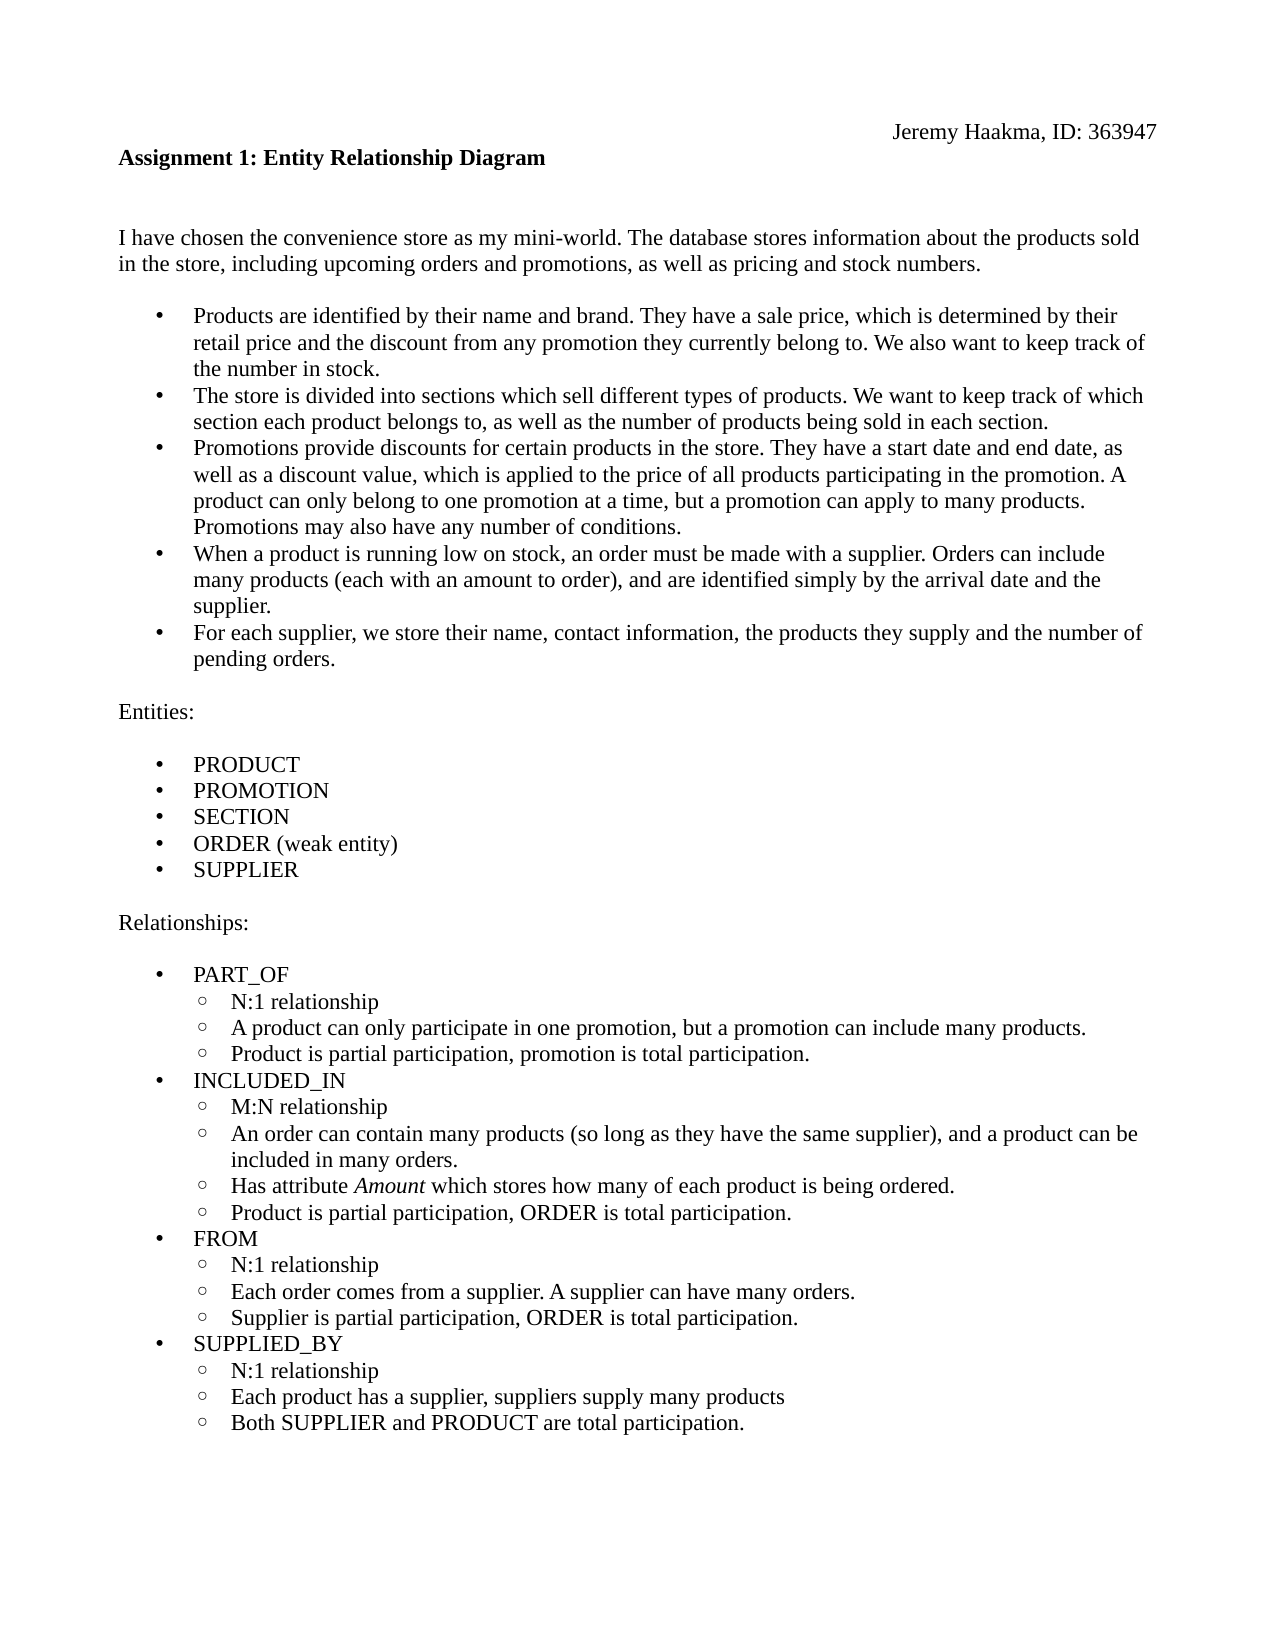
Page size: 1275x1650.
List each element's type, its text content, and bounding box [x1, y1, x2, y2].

list M:N relationship [193, 1093, 1157, 1119]
list PART_OF [156, 961, 1157, 988]
list For each supplier, we store their name, contact information, the products they supply and the number of pending orders. [156, 619, 1157, 672]
list N:1 relationship [193, 1251, 1157, 1278]
list Has attribute Amount which stores how many of each product is being ordered. [193, 1172, 1157, 1199]
list SUPPLIER [156, 856, 1157, 882]
list Each order comes from a supplier. A supplier can have many orders. [193, 1278, 1157, 1304]
text Entities: [118, 698, 1157, 724]
list N:1 relationship [193, 988, 1157, 1014]
list PRODUCT [156, 751, 1157, 777]
text I have chosen the convenience store as my mini-world. The database stores information about the products sold in the store, including upcoming orders and promotions, as well as pricing and stock numbers. [118, 223, 1157, 276]
list SECTION [156, 803, 1157, 830]
list SUPPLIED_BY [156, 1330, 1157, 1357]
list Promotions provide discounts for certain products in the store. They have a start date and end date, as well as a discount value, which is applied to the price of all products participating in the promotion. A product can only belong to one promotion at a time, but a promotion can apply to many products. Promotions may also have any number of conditions. [156, 434, 1157, 540]
list FROM [156, 1225, 1157, 1251]
text Assignment 1: Entity Relationship Diagram [118, 144, 1157, 171]
list Supplier is partial participation, ORDER is total participation. [193, 1304, 1157, 1330]
list A product can only participate in one promotion, but a promotion can include many products. [193, 1014, 1157, 1041]
text Relationships: [118, 909, 1157, 935]
list Products are identified by their name and brand. They have a sale price, which is determined by their retail price and the discount from any promotion they currently belong to. We also want to keep track of the number in stock. [156, 303, 1157, 382]
list ORDER (weak entity) [156, 830, 1157, 856]
list N:1 relationship [193, 1357, 1157, 1383]
text Jeremy Haakma, ID: 363947 [118, 118, 1157, 144]
list Each product has a supplier, suppliers supply many products [193, 1383, 1157, 1409]
list INCLUDED_IN [156, 1067, 1157, 1093]
list PROMOTION [156, 777, 1157, 803]
list Both SUPPLIER and PRODUCT are total participation. [193, 1409, 1157, 1436]
list Product is partial participation, promotion is total participation. [193, 1041, 1157, 1067]
list An order can contain many products (so long as they have the same supplier), and a product can be included in many orders. [193, 1119, 1157, 1172]
list Product is partial participation, ORDER is total participation. [193, 1199, 1157, 1225]
list The store is divided into sections which sell different types of products. We want to keep track of which section each product belongs to, as well as the number of products being sold in each section. [156, 382, 1157, 434]
list When a product is running low on stock, an order must be made with a supplier. Orders can include many products (each with an amount to order), and are identified simply by the arrival date and the supplier. [156, 540, 1157, 619]
